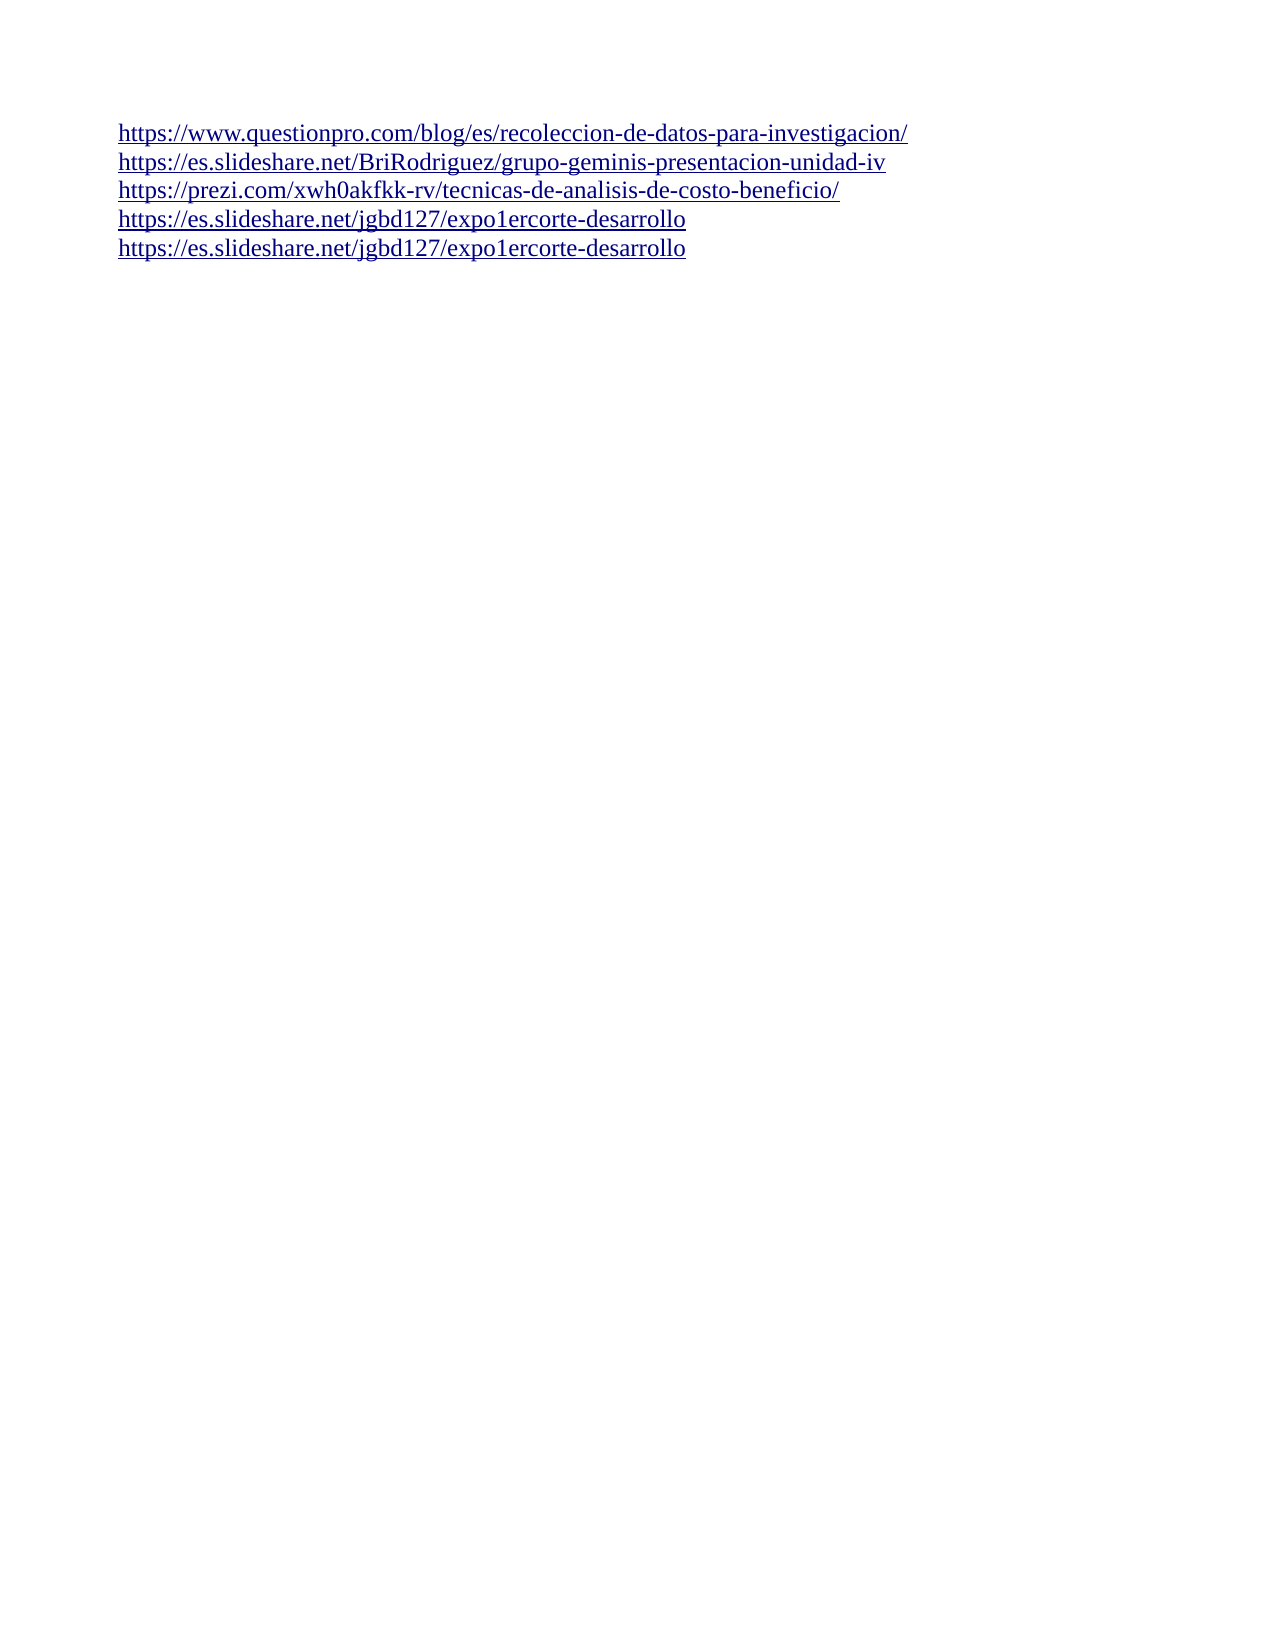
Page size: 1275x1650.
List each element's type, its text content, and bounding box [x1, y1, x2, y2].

text https://es.slideshare.net/BriRodriguez/grupo-geminis-presentacion-unidad-iv [118, 147, 1157, 176]
text https://es.slideshare.net/jgbd127/expo1ercorte-desarrollo [118, 204, 1157, 233]
text https://prezi.com/xwh0akfkk-rv/tecnicas-de-analisis-de-costo-beneficio/ [118, 176, 1157, 204]
text https://es.slideshare.net/jgbd127/expo1ercorte-desarrollo [118, 233, 1157, 262]
text https://www.questionpro.com/blog/es/recoleccion-de-datos-para-investigacion/ [118, 118, 1157, 147]
